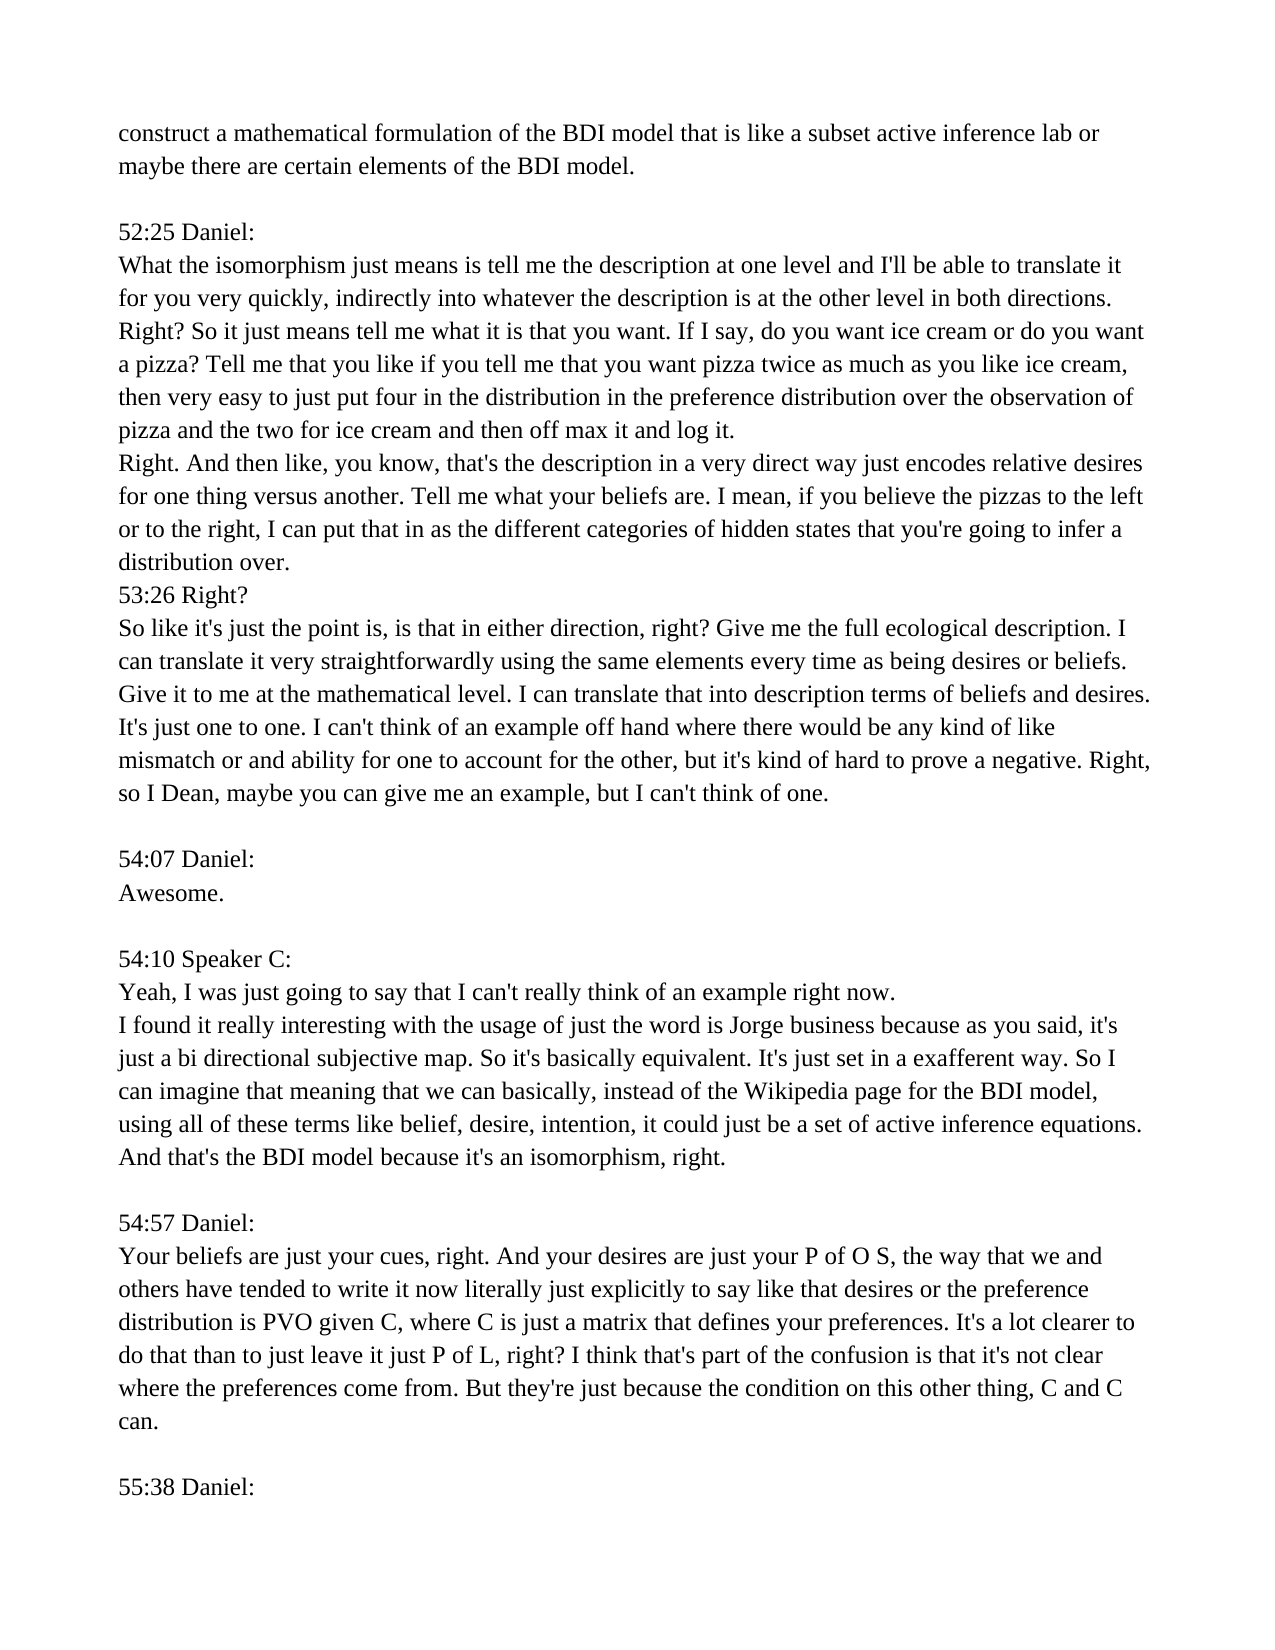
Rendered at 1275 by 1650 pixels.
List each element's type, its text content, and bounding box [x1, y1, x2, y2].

text 53:26 Right? [118, 580, 1157, 609]
text 55:38 Daniel: [118, 1472, 1157, 1501]
text Yeah, I was just going to say that I can't really think of an example right now. [118, 977, 1157, 1005]
text 54:57 Daniel: [118, 1208, 1157, 1237]
text Awesome. [118, 878, 1157, 906]
text I found it really interesting with the usage of just the word is Jorge business because as you said, it's just a bi directional subjective map. So it's basically equivalent. It's just set in a exafferent way. So I can imagine that meaning that we can basically, instead of the Wikipedia page for the BDI model, using all of these terms like belief, desire, intention, it could just be a set of active inference equations. And that's the BDI model because it's an isomorphism, right. [118, 1010, 1157, 1171]
text So like it's just the point is, is that in either direction, right? Give me the full ecological description. I can translate it very straightforwardly using the same elements every time as being desires or beliefs. Give it to me at the mathematical level. I can translate that into description terms of beliefs and desires. [118, 613, 1157, 708]
text 54:07 Daniel: [118, 844, 1157, 873]
text It's just one to one. I can't think of an example off hand where there would be any kind of like mismatch or and ability for one to account for the other, but it's kind of hard to prove a negative. Right, so I Dean, maybe you can give me an example, but I can't think of one. [118, 712, 1157, 807]
text What the isomorphism just means is tell me the description at one level and I'll be able to translate it for you very quickly, indirectly into whatever the description is at the other level in both directions. Right? So it just means tell me what it is that you want. If I say, do you want ice cream or do you want a pizza? Tell me that you like if you tell me that you want pizza twice as much as you like ice cream, then very easy to just put four in the distribution in the preference distribution over the observation of pizza and the two for ice cream and then off max it and log it. [118, 250, 1157, 444]
text Your beliefs are just your cues, right. And your desires are just your P of O S, the way that we and others have tended to write it now literally just explicitly to say like that desires or the preference distribution is PVO given C, where C is just a matrix that defines your preferences. It's a lot clearer to do that than to just leave it just P of L, right? I think that's part of the confusion is that it's not clear where the preferences come from. But they're just because the condition on this other thing, C and C can. [118, 1241, 1157, 1435]
text Right. And then like, you know, that's the description in a very direct way just encodes relative desires for one thing versus another. Tell me what your beliefs are. I mean, if you believe the pizzas to the left or to the right, I can put that in as the different categories of hidden states that you're going to infer a distribution over. [118, 448, 1157, 576]
text 52:25 Daniel: [118, 217, 1157, 246]
text construct a mathematical formulation of the BDI model that is like a subset active inference lab or maybe there are certain elements of the BDI model. [118, 118, 1157, 180]
text 54:10 Speaker C: [118, 944, 1157, 972]
